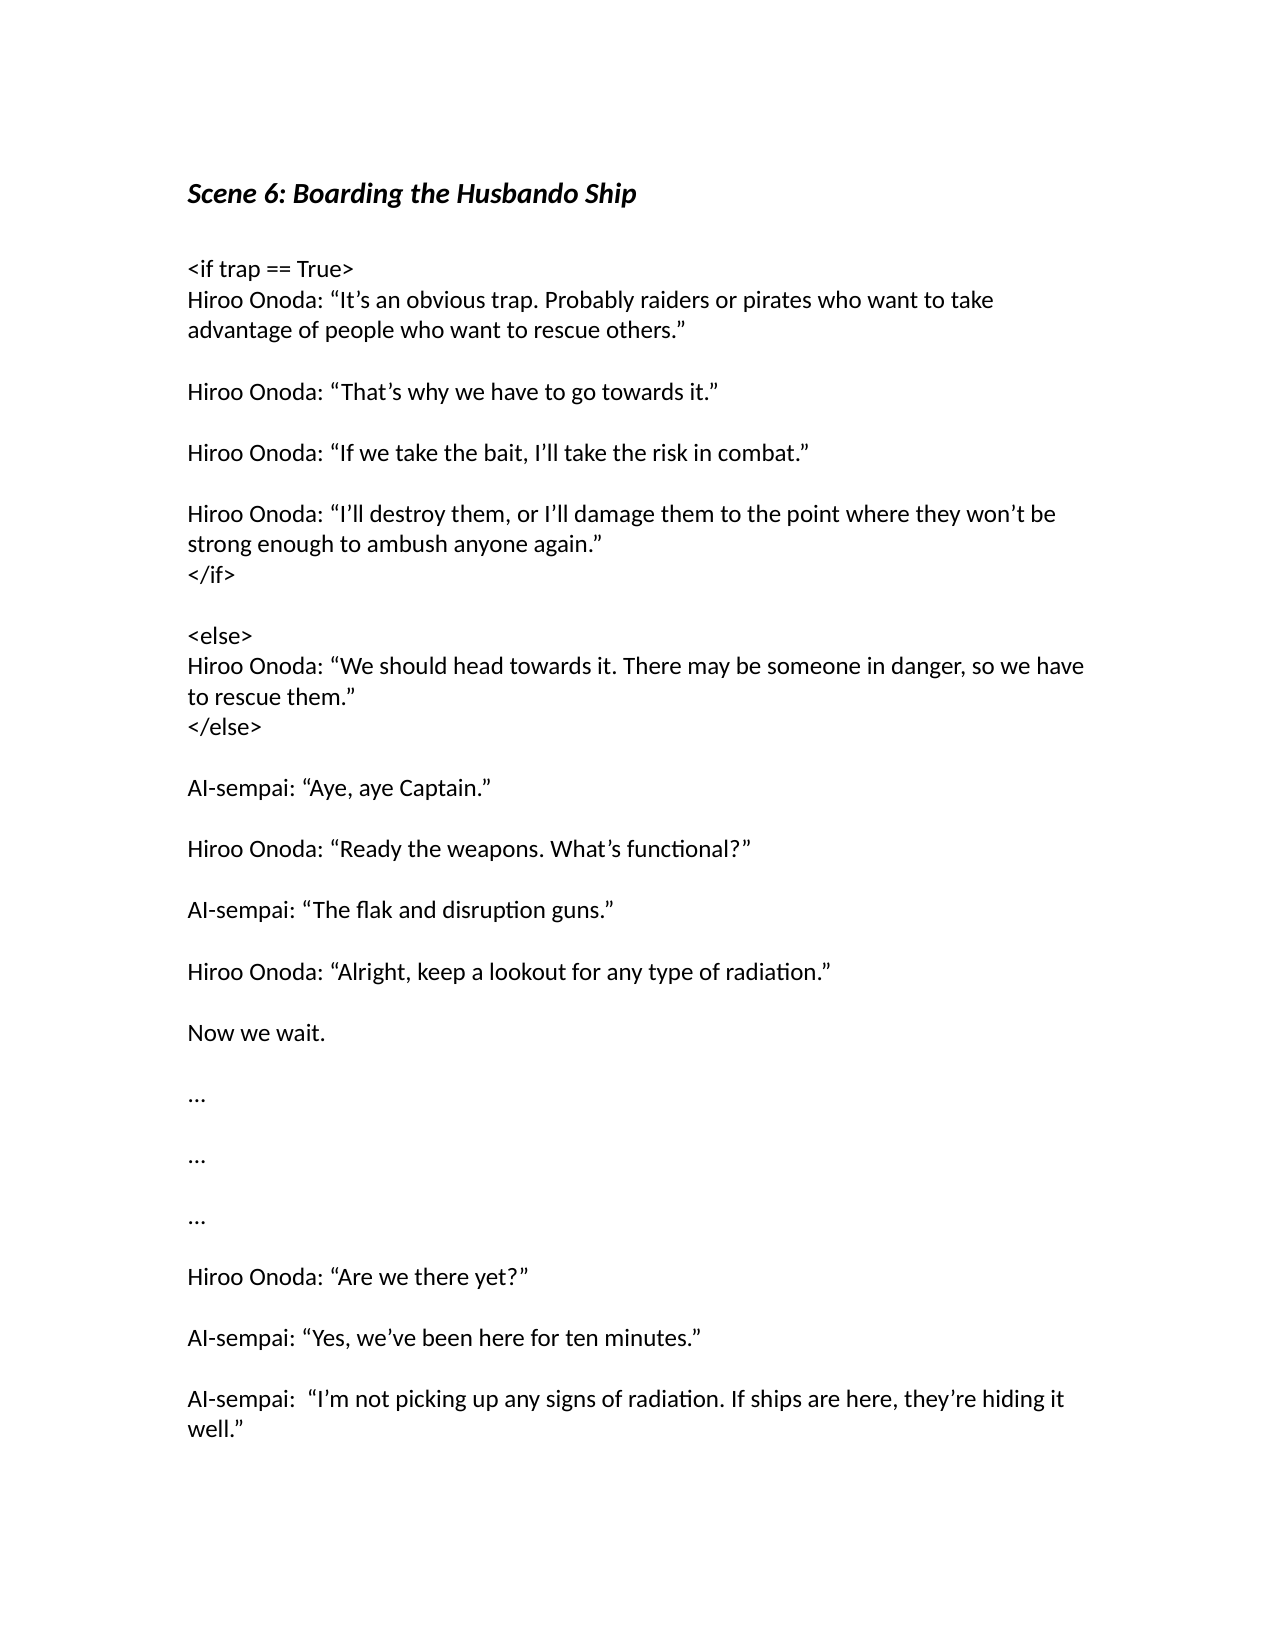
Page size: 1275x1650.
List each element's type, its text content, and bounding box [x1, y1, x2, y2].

text Hiroo Onoda: “We should head towards it. There may be someone in danger, so we have to rescue them.” [187, 650, 1087, 711]
text ... [187, 1078, 1087, 1108]
text <else> [187, 620, 1087, 650]
text Now we wait. [187, 1017, 1087, 1047]
text AI-sempai: “Yes, we’ve been here for ten minutes.” [187, 1322, 1087, 1352]
subtitle Scene 6: Boarding the Husbando Ship [187, 175, 1087, 211]
text ... [187, 1200, 1087, 1230]
text </else> [187, 711, 1087, 742]
text Hiroo Onoda: “Are we there yet?” [187, 1261, 1087, 1291]
text AI-sempai: “Aye, aye Captain.” [187, 772, 1087, 803]
text Hiroo Onoda: “Ready the weapons. What’s functional?” [187, 833, 1087, 864]
text Hiroo Onoda: “If we take the bait, I’ll take the risk in combat.” [187, 437, 1087, 467]
text <if trap == True> [187, 254, 1087, 284]
text Hiroo Onoda: “I’ll destroy them, or I’ll damage them to the point where they won’t be strong enough to ambush anyone again.” [187, 498, 1087, 559]
text AI-sempai: “I’m not picking up any signs of radiation. If ships are here, they’re hiding it well.” [187, 1383, 1087, 1444]
text Hiroo Onoda: “It’s an obvious trap. Probably raiders or pirates who want to take advantage of people who want to rescue others.” [187, 284, 1087, 345]
text Hiroo Onoda: “Alright, keep a lookout for any type of radiation.” [187, 956, 1087, 986]
text </if> [187, 559, 1087, 589]
text ... [187, 1139, 1087, 1169]
text Hiroo Onoda: “That’s why we have to go towards it.” [187, 376, 1087, 406]
text AI-sempai: “The flak and disruption guns.” [187, 894, 1087, 925]
